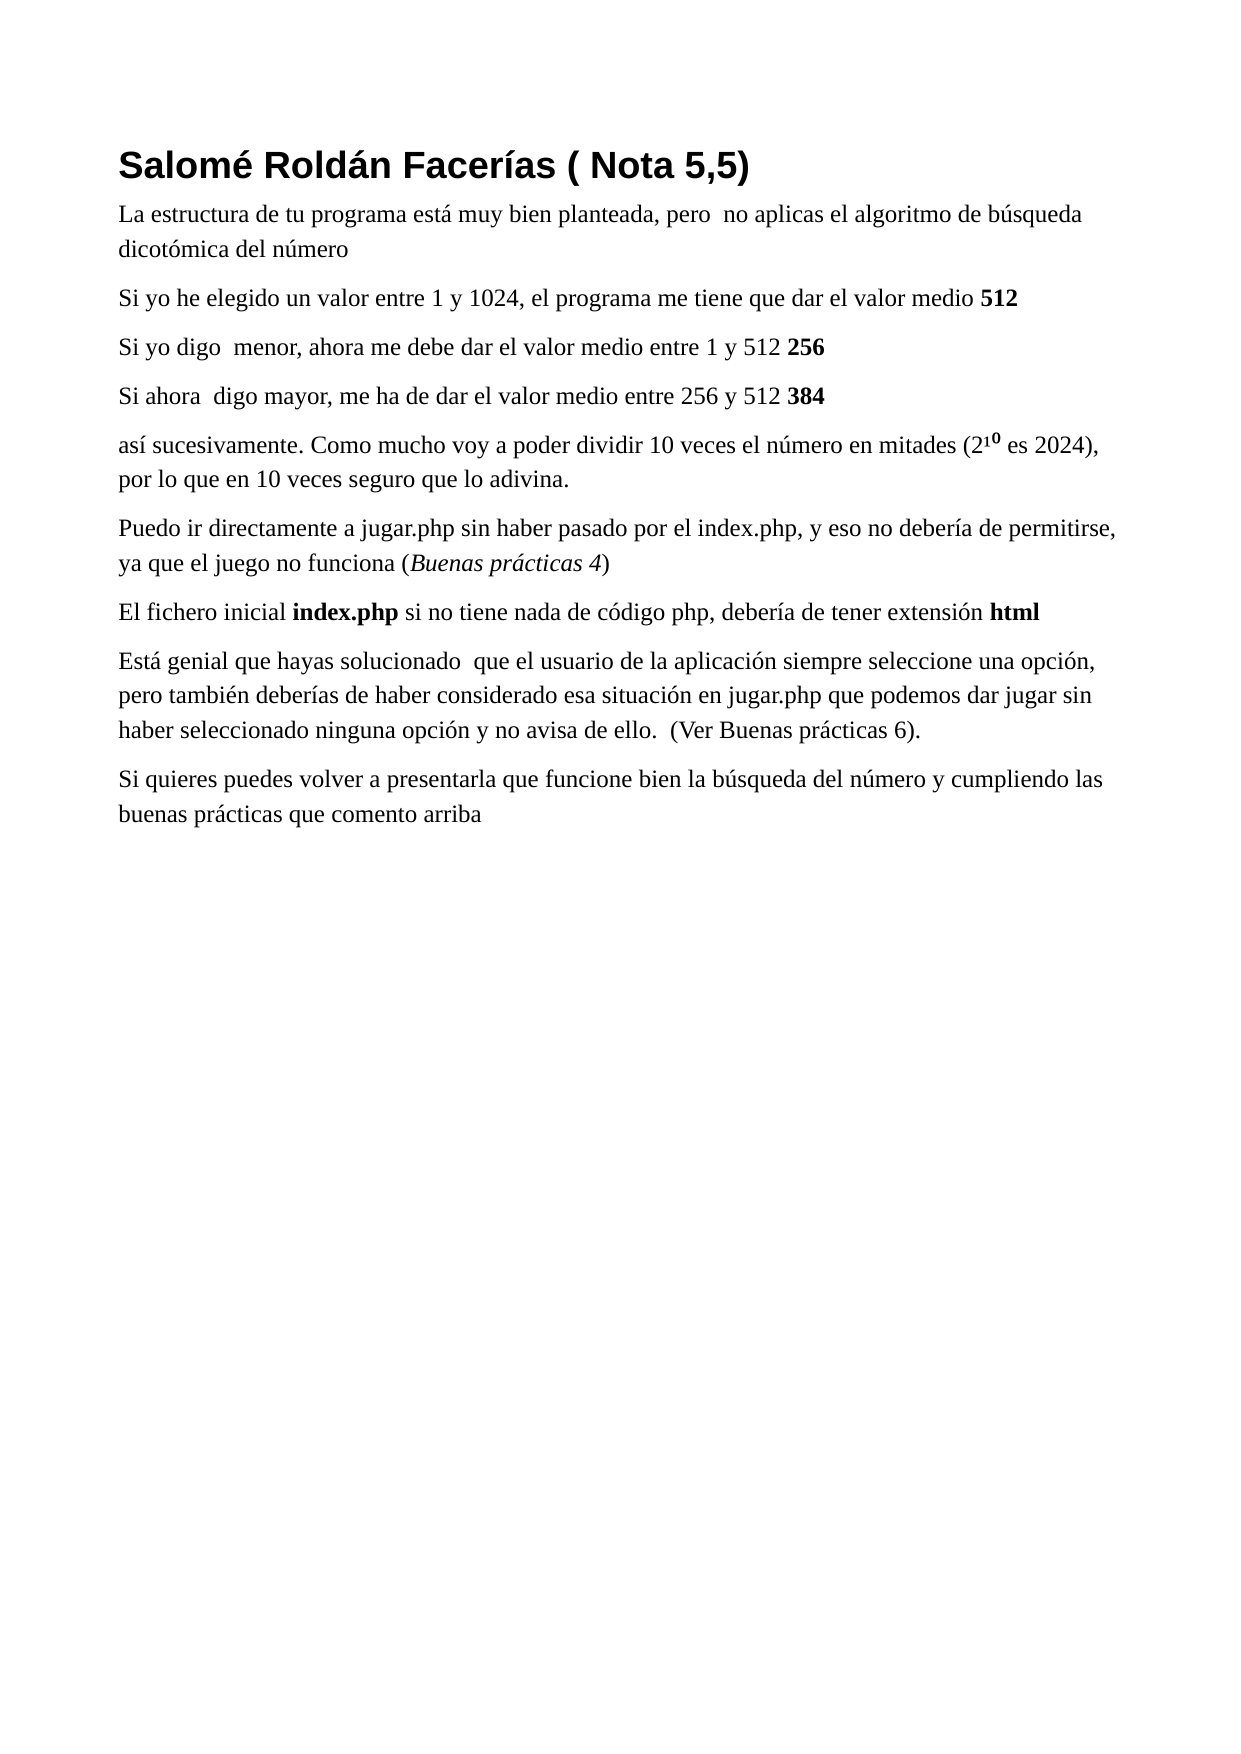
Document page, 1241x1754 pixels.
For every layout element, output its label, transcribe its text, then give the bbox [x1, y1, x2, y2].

text Puedo ir directamente a jugar.php sin haber pasado por el index.php, y eso no debería de permitirse, ya que el juego no funciona (Buenas prácticas 4) [118, 513, 1122, 577]
text Si quieres puedes volver a presentarla que funcione bien la búsqueda del número y cumpliendo las buenas prácticas que comento arriba [118, 764, 1122, 827]
text El fichero inicial index.php si no tiene nada de código php, debería de tener extensión html [118, 597, 1122, 626]
text Está genial que hayas solucionado que el usuario de la aplicación siempre seleccione una opción, pero también deberías de haber considerado esa situación en jugar.php que podemos dar jugar sin haber seleccionado ninguna opción y no avisa de ello. (Ver Buenas prácticas 6). [118, 646, 1122, 744]
text La estructura de tu programa está muy bien planteada, pero no aplicas el algoritmo de búsqueda dicotómica del número [118, 199, 1122, 262]
text Si yo he elegido un valor entre 1 y 1024, el programa me tiene que dar el valor medio 512 [118, 283, 1122, 312]
text Si ahora digo mayor, me ha de dar el valor medio entre 256 y 512 384 [118, 381, 1122, 410]
text así sucesivamente. Como mucho voy a poder dividir 10 veces el número en mitades (2¹⁰ es 2024), por lo que en 10 veces seguro que lo adivina. [118, 430, 1122, 493]
text Si yo digo menor, ahora me debe dar el valor medio entre 1 y 512 256 [118, 332, 1122, 361]
subtitle Salomé Roldán Facerías ( Nota 5,5) [118, 143, 1122, 187]
